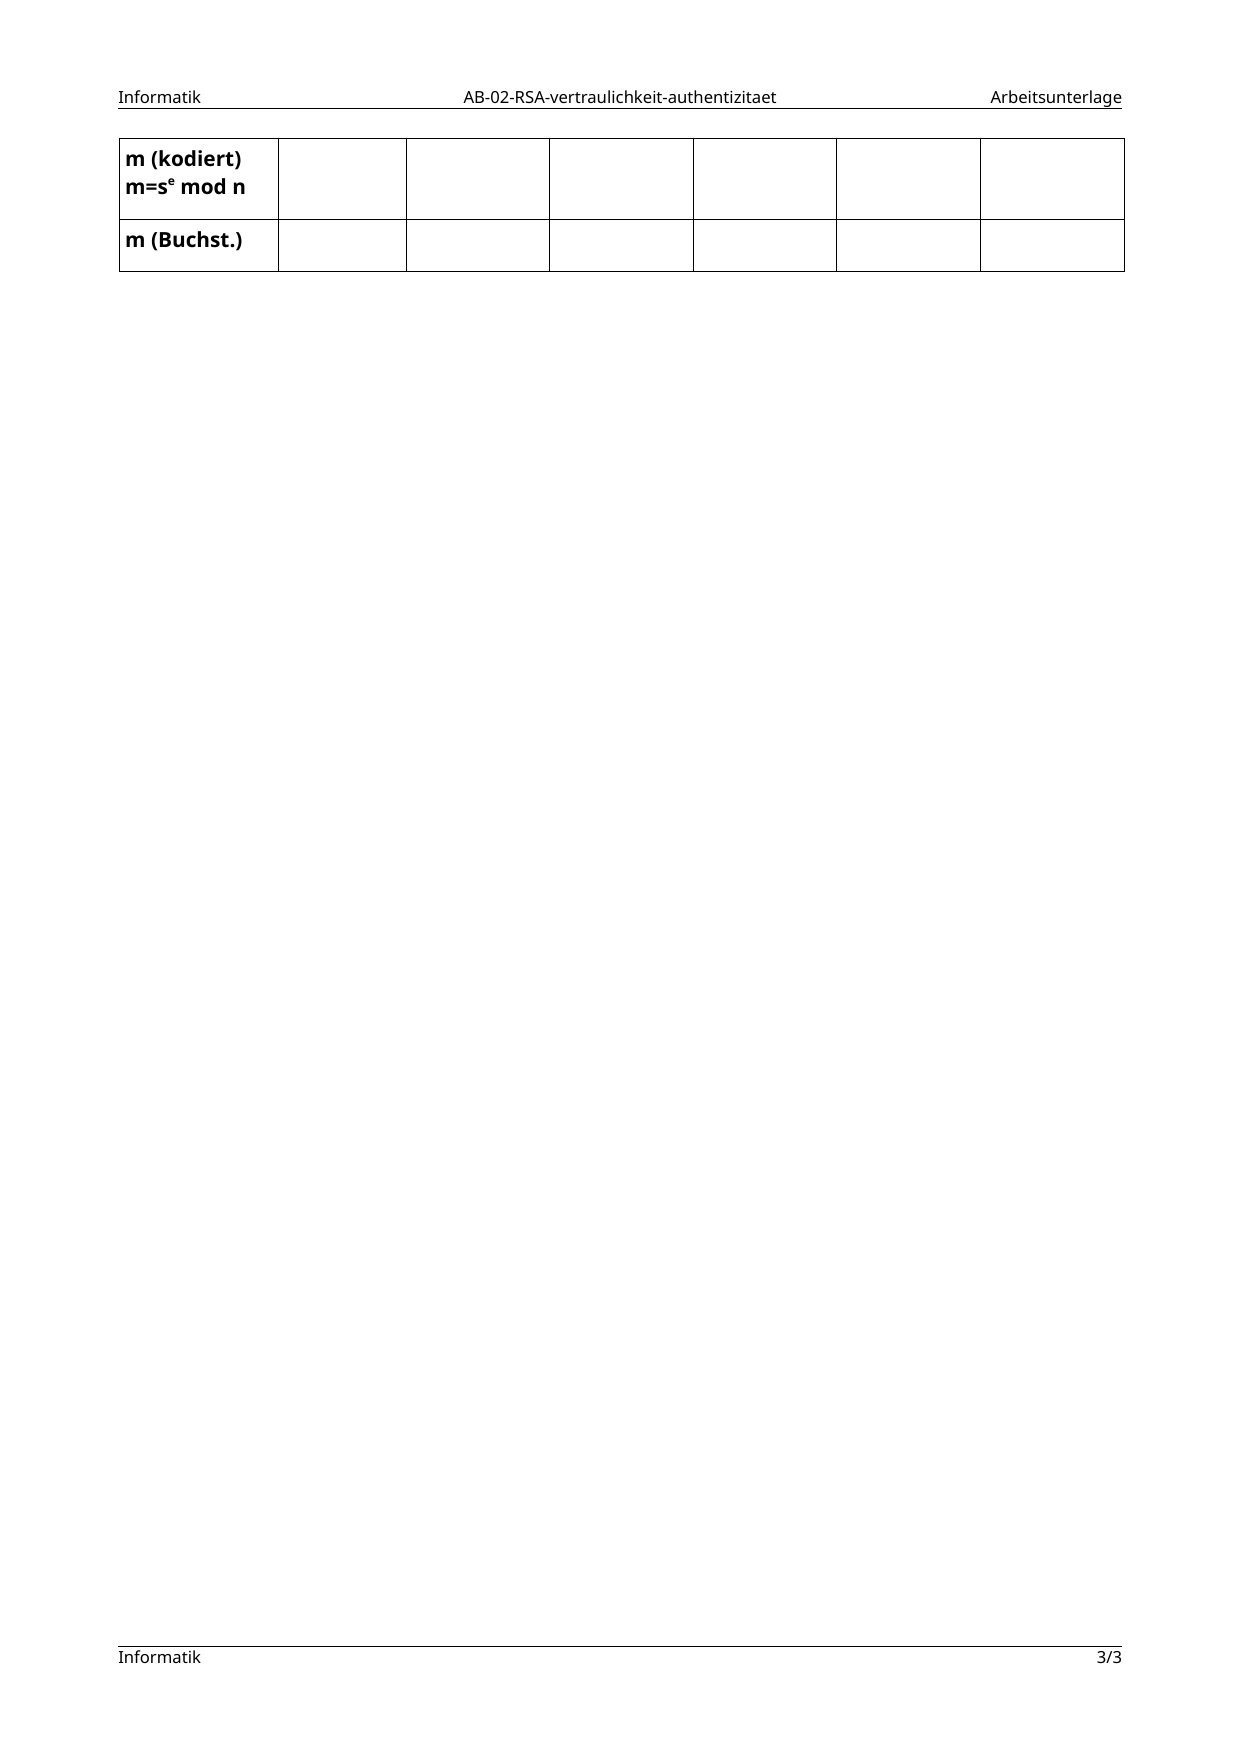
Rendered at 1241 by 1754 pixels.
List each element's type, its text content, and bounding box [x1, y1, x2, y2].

table_cell m (kodiert) m=se mod n [120, 139, 278, 219]
table_cell [837, 220, 980, 271]
table_cell [279, 139, 406, 219]
table_cell m (Buchst.) [120, 220, 278, 271]
table_cell [694, 220, 836, 271]
table_cell [837, 139, 980, 219]
table_cell [407, 220, 549, 271]
table_cell [279, 220, 406, 271]
table_cell [550, 220, 693, 271]
table_cell [550, 139, 693, 219]
table_cell [981, 139, 1124, 219]
table_cell [694, 139, 836, 219]
table_cell [407, 139, 549, 219]
table_cell [981, 220, 1124, 271]
